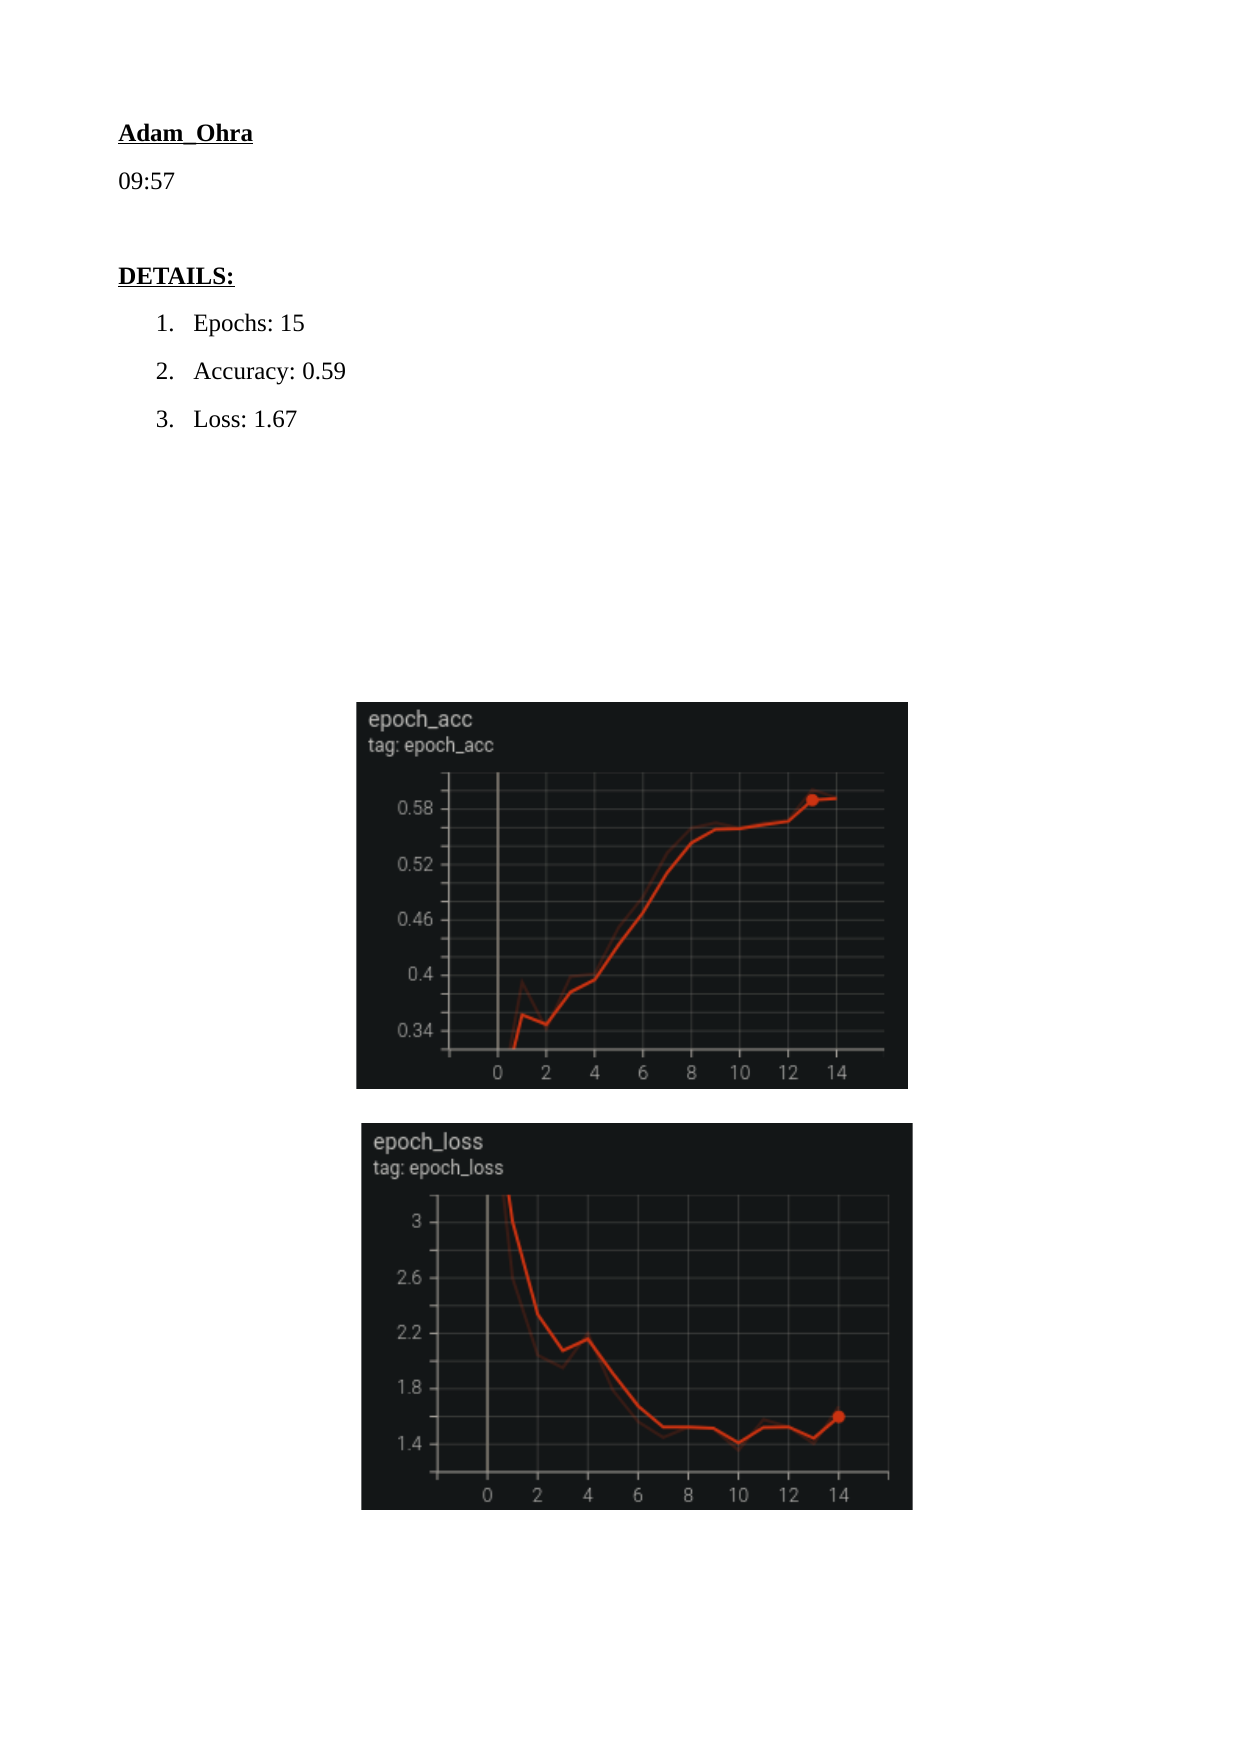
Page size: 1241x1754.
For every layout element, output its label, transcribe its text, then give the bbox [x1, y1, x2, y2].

list Loss: 1.67 [156, 404, 1122, 432]
list Epochs: 15 [156, 308, 1122, 337]
text 09:57 [118, 166, 1122, 194]
text DETAILS: [118, 261, 1122, 290]
picture [361, 1123, 913, 1510]
text Adam_Ohra [118, 118, 1122, 147]
list Accuracy: 0.59 [156, 356, 1122, 385]
picture [356, 702, 908, 1089]
